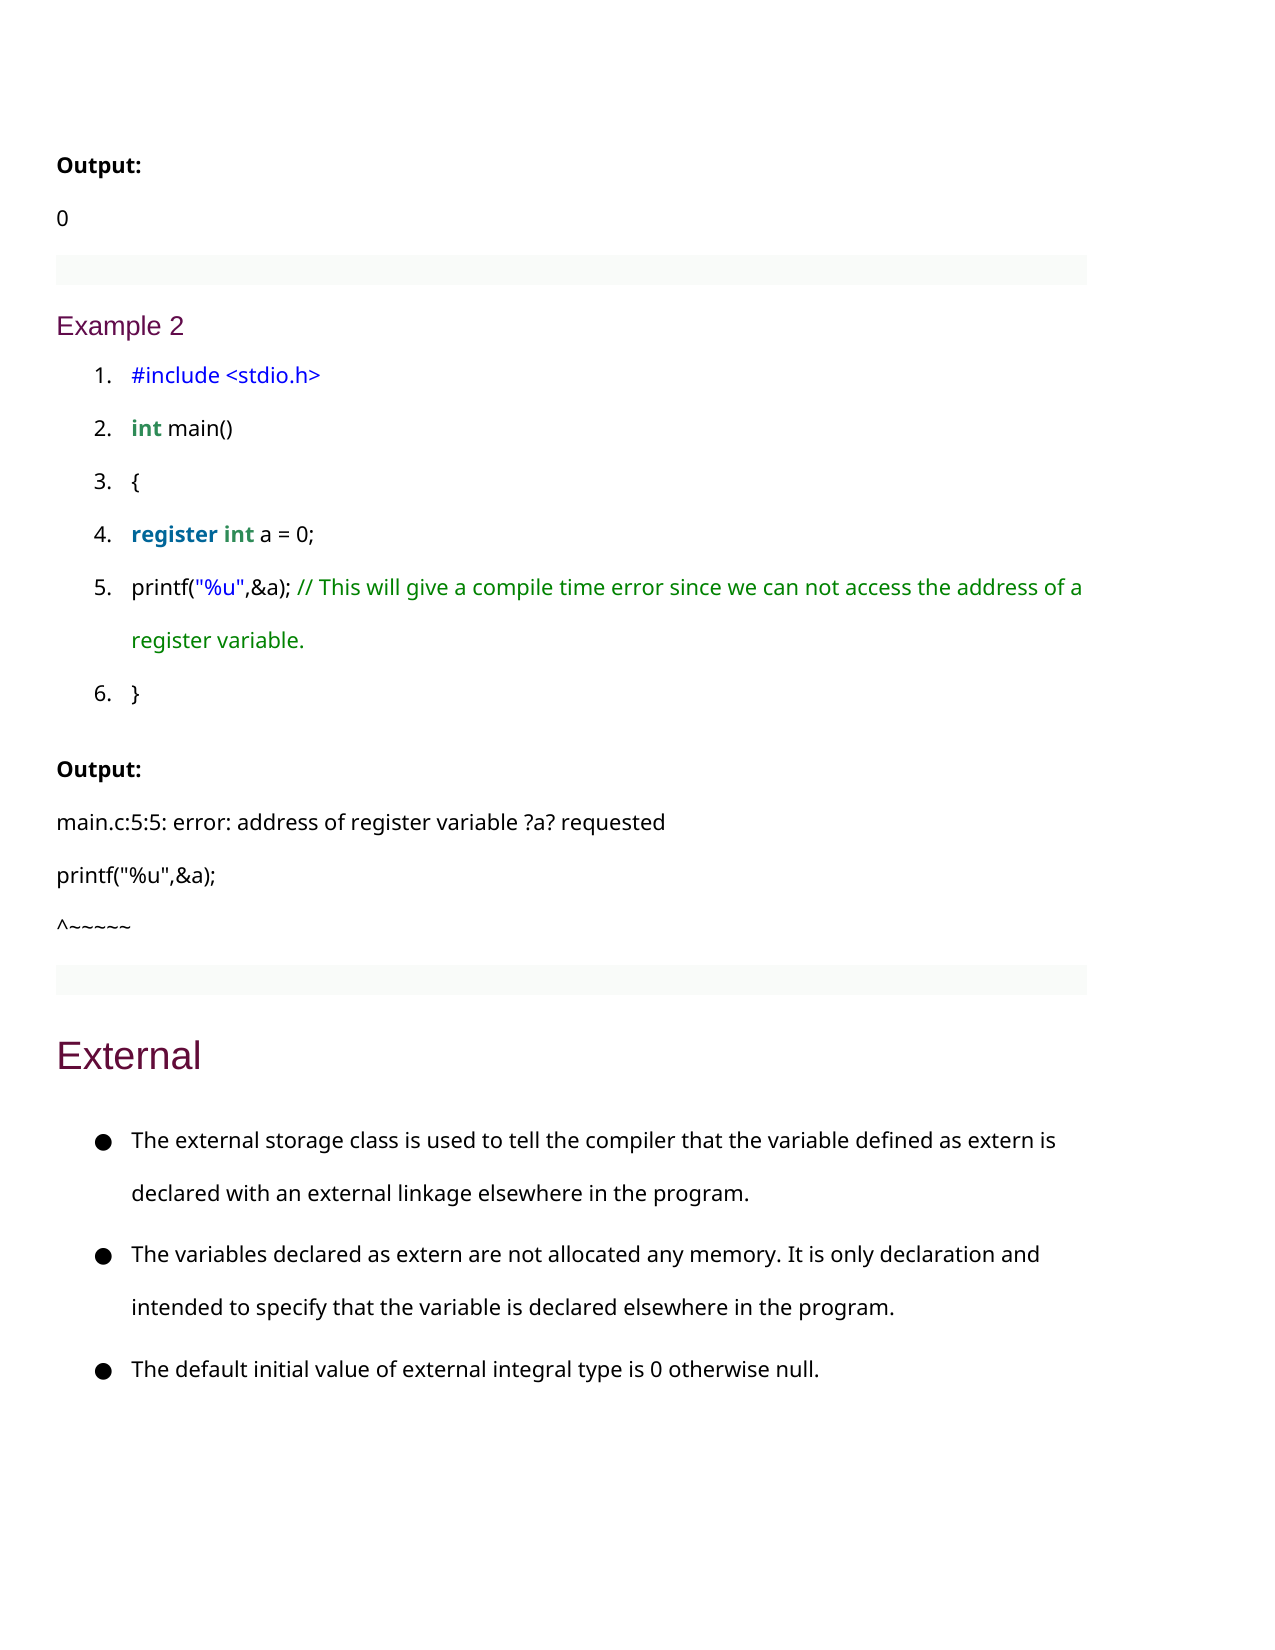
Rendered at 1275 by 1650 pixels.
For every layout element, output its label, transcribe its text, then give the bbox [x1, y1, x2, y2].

list register int a = 0; [94, 519, 1092, 549]
text Output: [56, 150, 1087, 180]
list The default initial value of external integral type is 0 otherwise null. [94, 1349, 1092, 1388]
list { [94, 466, 1092, 496]
text 0 [56, 203, 1087, 232]
text printf("%u",&a); [56, 860, 1087, 889]
list printf("%u",&a); // This will give a compile time error since we can not access the address of a register variable. [94, 572, 1092, 655]
text Output: [56, 754, 1087, 784]
list } [94, 678, 1092, 708]
subtitle Example 2 [56, 310, 1087, 341]
text ^~~~~~ [56, 912, 1087, 942]
list int main() [94, 413, 1092, 443]
subtitle External [56, 1032, 1087, 1078]
list #include <stdio.h> [94, 360, 1092, 390]
list The variables declared as extern are not allocated any memory. It is only declaration and intended to specify that the variable is declared elsewhere in the program. [94, 1235, 1092, 1326]
text main.c:5:5: error: address of register variable ?a? requested [56, 807, 1087, 837]
list The external storage class is used to tell the compiler that the variable defined as extern is declared with an external linkage elsewhere in the program. [94, 1121, 1092, 1212]
